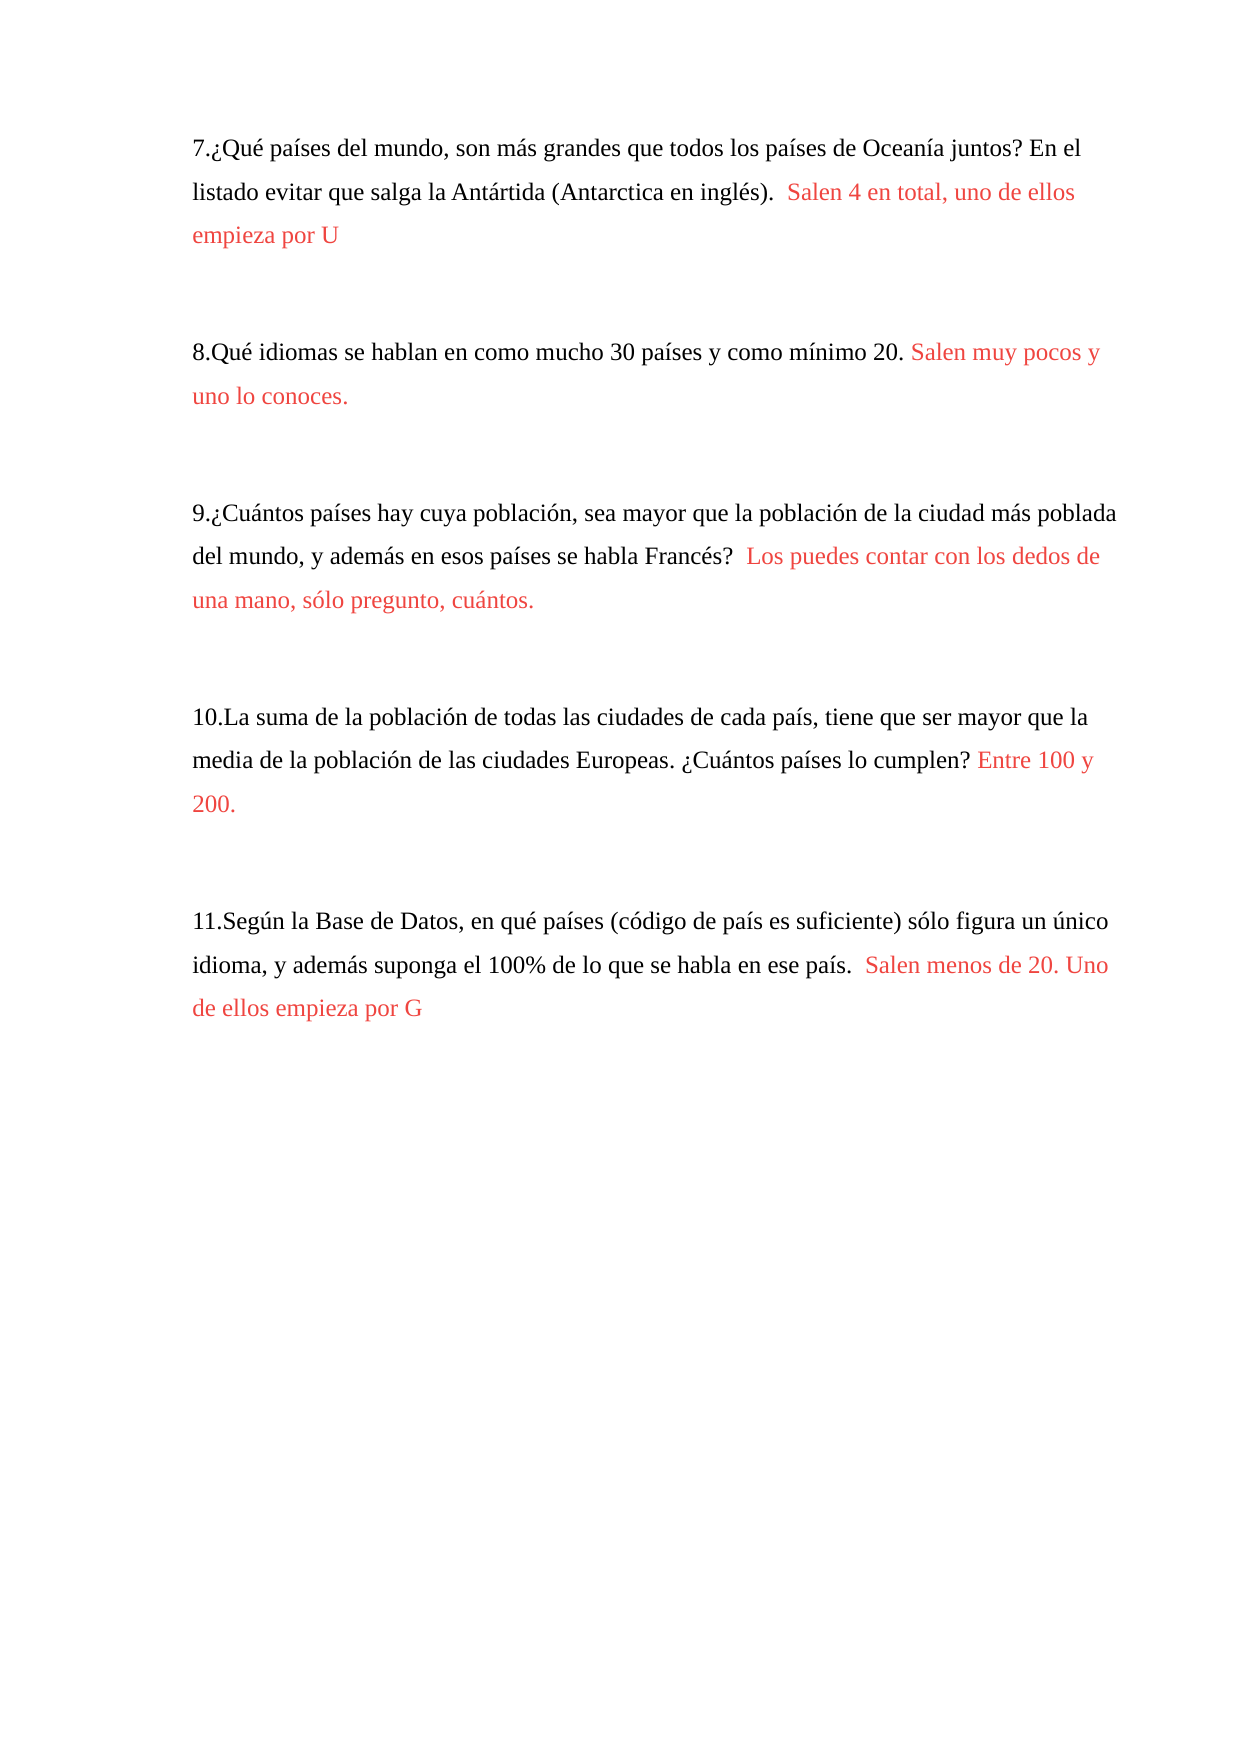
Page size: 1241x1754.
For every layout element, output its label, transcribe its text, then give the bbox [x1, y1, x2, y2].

list La suma de la población de todas las ciudades de cada país, tiene que ser mayor que la media de la población de las ciudades Europeas. ¿Cuántos países lo cumplen? Entre 100 y 200. [118, 687, 1122, 818]
list Qué idiomas se hablan en como mucho 30 países y como mínimo 20. Salen muy pocos y uno lo conoces. [118, 322, 1122, 410]
list ¿Qué países del mundo, son más grandes que todos los países de Oceanía juntos? En el listado evitar que salga la Antártida (Antarctica en inglés). Salen 4 en total, uno de ellos empieza por U [118, 118, 1122, 249]
list ¿Cuántos países hay cuya población, sea mayor que la población de la ciudad más poblada del mundo, y además en esos países se habla Francés? Los puedes contar con los dedos de una mano, sólo pregunto, cuántos. [118, 483, 1122, 614]
list Según la Base de Datos, en qué países (código de país es suficiente) sólo figura un único idioma, y además suponga el 100% de lo que se habla en ese país. Salen menos de 20. Uno de ellos empieza por G [118, 891, 1122, 1022]
